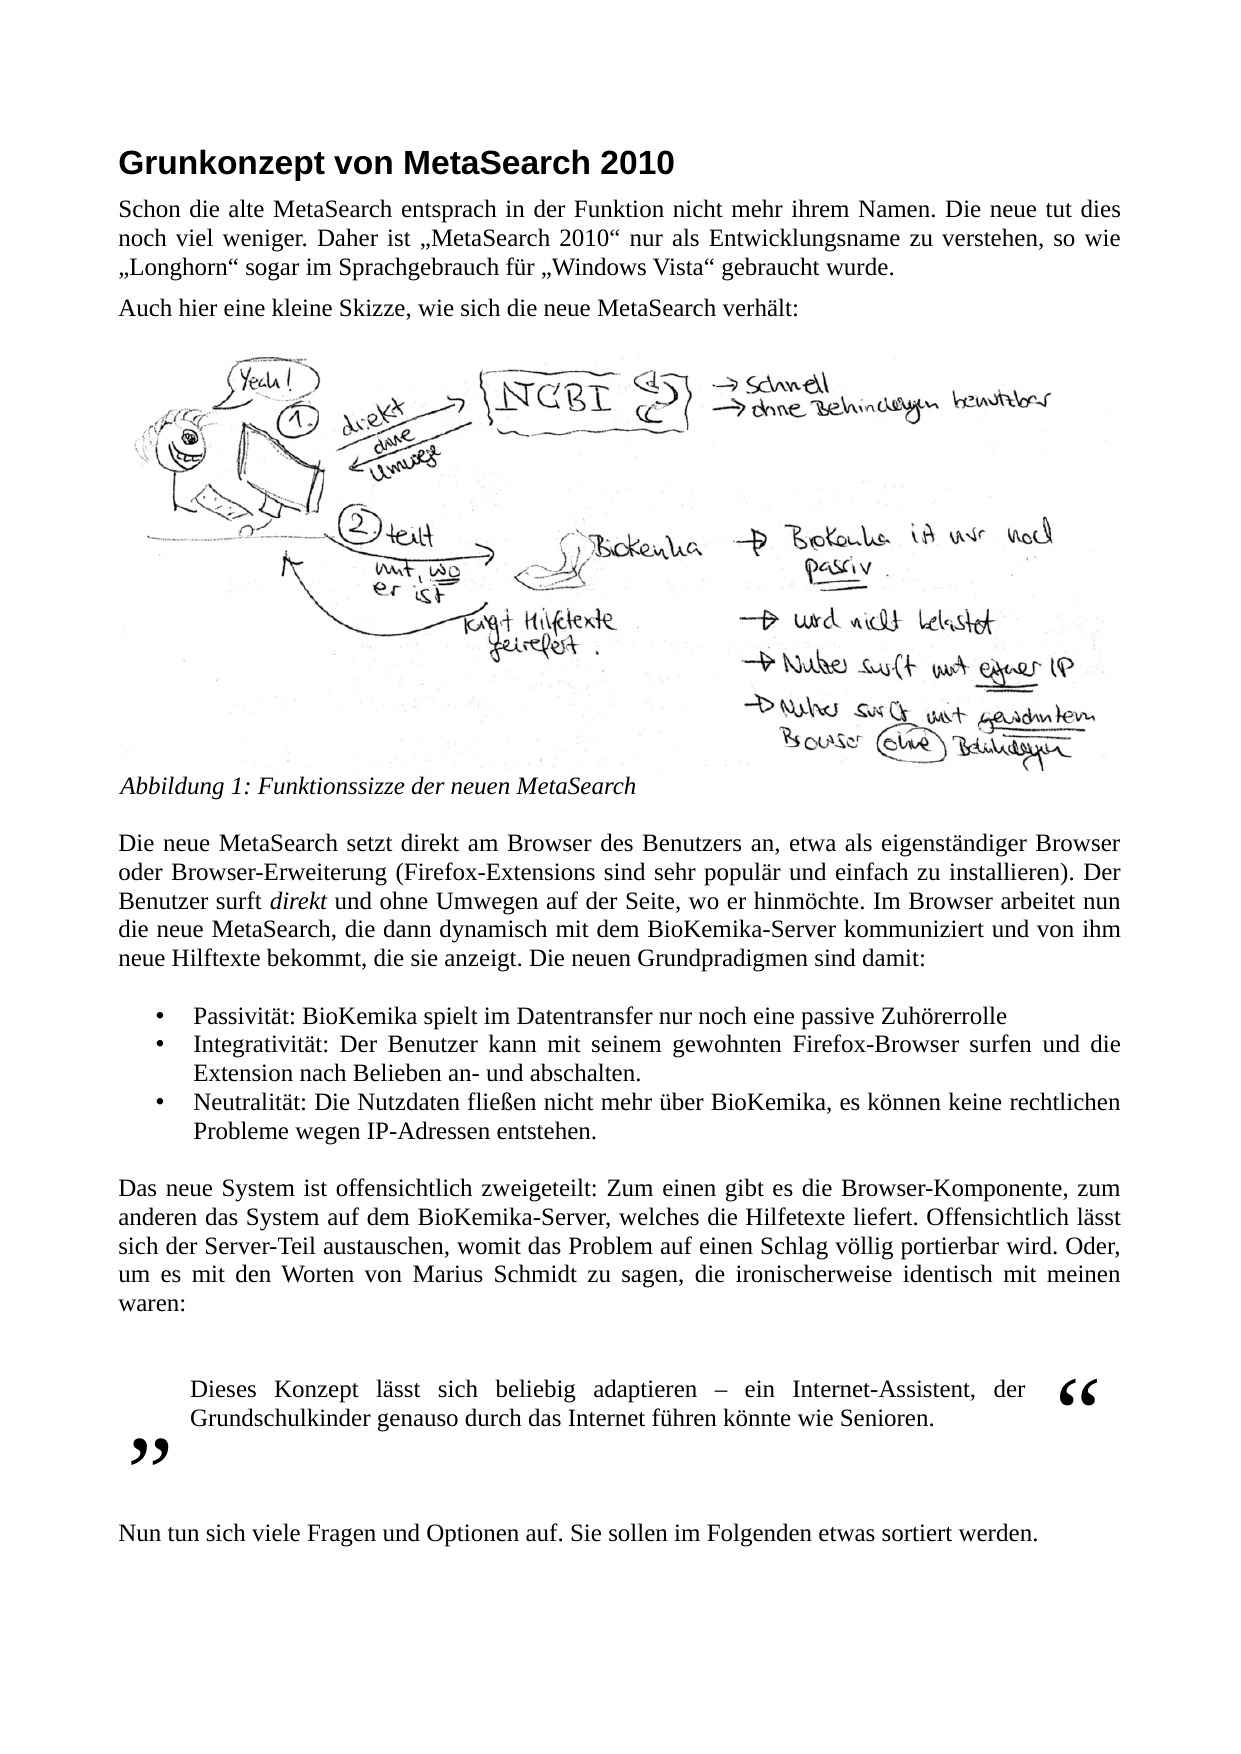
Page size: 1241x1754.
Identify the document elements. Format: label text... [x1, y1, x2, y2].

text Abbildung 1: Funktionssizze der neuen MetaSearch [120, 771, 1109, 799]
text Nun tun sich viele Fragen und Optionen auf. Sie sollen im Folgenden etwas sortiert werden. [118, 1518, 1122, 1547]
list Passivität: BioKemika spielt im Datentransfer nur noch eine passive Zuhörerrolle [156, 1001, 1122, 1029]
subtitle Grunkonzept von MetaSearch 2010 [118, 143, 1122, 182]
list Integrativität: Der Benutzer kann mit seinem gewohnten Firefox-Browser surfen und die Extension nach Belieben an- und abschalten. [156, 1029, 1122, 1087]
text Auch hier eine kleine Skizze, wie sich die neue MetaSearch verhält: [118, 293, 1122, 322]
text Schon die alte MetaSearch entsprach in der Funktion nicht mehr ihrem Namen. Die neue tut dies noch viel weniger. Daher ist „MetaSearch 2010“ nur als Entwicklungsname zu verstehen, so wie „Longhorn“ sogar im Sprachgebrauch für „Windows Vista“ gebraucht wurde. [118, 194, 1122, 281]
list Neutralität: Die Nutzdaten fließen nicht mehr über BioKemika, es können keine rechtlichen Probleme wegen IP-Adressen entstehen. [156, 1087, 1122, 1144]
text Die neue MetaSearch setzt direkt am Browser des Benutzers an, etwa als eigenständiger Browser oder Browser-Erweiterung (Firefox-Extensions sind sehr populär und einfach zu installieren). Der Benutzer surft direkt und ohne Umwegen auf der Seite, wo er hinmöchte. Im Browser arbeitet nun die neue MetaSearch, die dann dynamisch mit dem BioKemika-Server kommuniziert und von ihm neue Hilftexte bekommt, die sie anzeigt. Die neuen Grundpradigmen sind damit: [118, 828, 1122, 972]
text Das neue System ist offensichtlich zweigeteilt: Zum einen gibt es die Browser-Komponente, zum anderen das System auf dem BioKemika-Server, welches die Hilfetexte liefert. Offensichtlich lässt sich der Server-Teil austauschen, womit das Problem auf einen Schlag völlig portierbar wird. Oder, um es mit den Worten von Marius Schmidt zu sagen, die ironischerweise identisch mit meinen waren: [118, 1173, 1122, 1317]
text Dieses Konzept lässt sich beliebig adaptieren – ein Internet-Assistent, der Grundschulkinder genauso durch das Internet führen könnte wie Senioren. [190, 1346, 1027, 1432]
picture [120, 357, 1110, 771]
